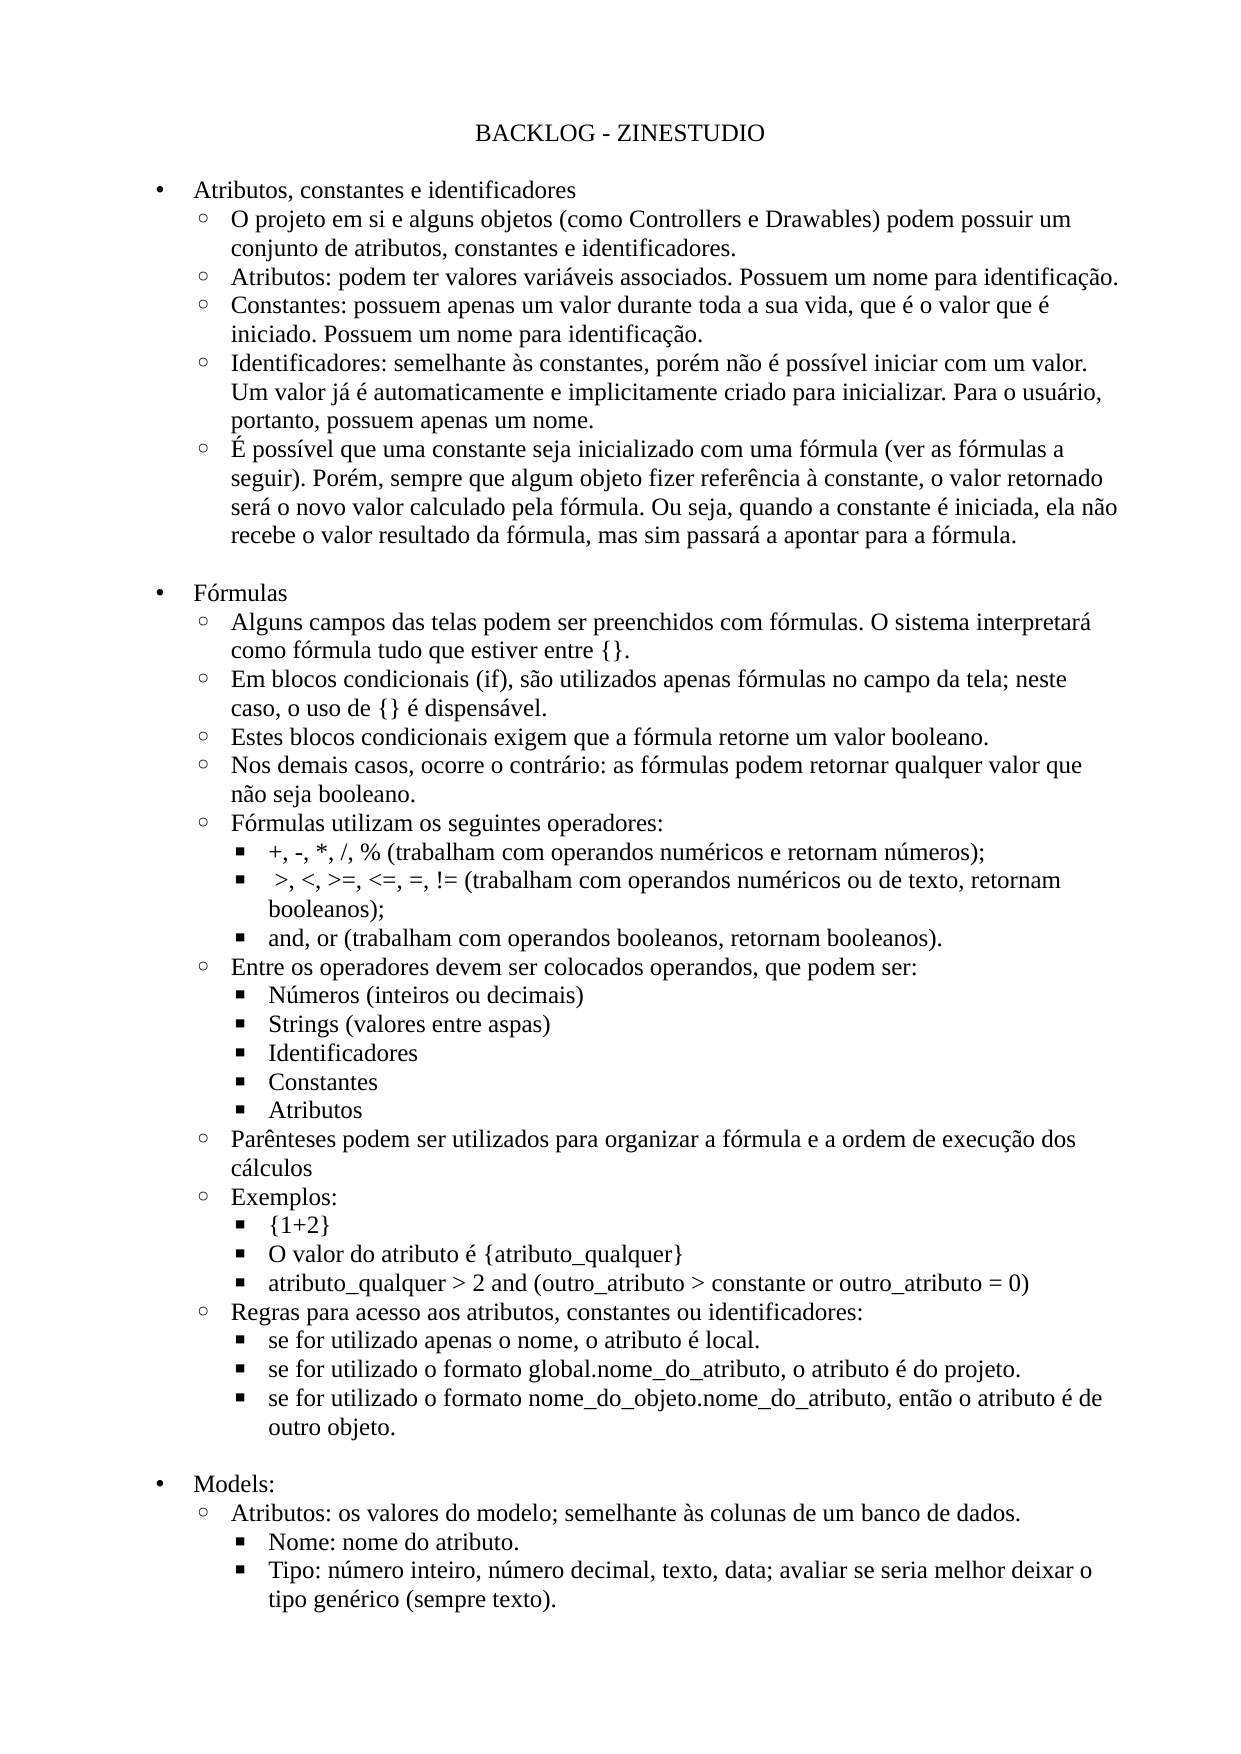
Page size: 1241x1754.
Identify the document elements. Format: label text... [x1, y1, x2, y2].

list Exemplos: [193, 1182, 1122, 1211]
list Strings (valores entre aspas) [231, 1009, 1122, 1038]
list >, <, >=, <=, =, != (trabalham com operandos numéricos ou de texto, retornam booleanos); [231, 866, 1122, 923]
list Atributos [231, 1096, 1122, 1124]
list Constantes: possuem apenas um valor durante toda a sua vida, que é o valor que é iniciado. Possuem um nome para identificação. [193, 291, 1122, 348]
list Models: [156, 1469, 1122, 1498]
list Fórmulas [156, 578, 1122, 607]
list Atributos: podem ter valores variáveis associados. Possuem um nome para identificação. [193, 262, 1122, 291]
list Tipo: número inteiro, número decimal, texto, data; avaliar se seria melhor deixar o tipo genérico (sempre texto). [231, 1556, 1122, 1613]
list Estes blocos condicionais exigem que a fórmula retorne um valor booleano. [193, 722, 1122, 751]
list Números (inteiros ou decimais) [231, 981, 1122, 1009]
list Nome: nome do atributo. [231, 1527, 1122, 1556]
list atributo_qualquer > 2 and (outro_atributo > constante or outro_atributo = 0) [231, 1268, 1122, 1297]
list Nos demais casos, ocorre o contrário: as fórmulas podem retornar qualquer valor que não seja booleano. [193, 751, 1122, 808]
list {1+2} [231, 1211, 1122, 1239]
list and, or (trabalham com operandos booleanos, retornam booleanos). [231, 923, 1122, 952]
list Em blocos condicionais (if), são utilizados apenas fórmulas no campo da tela; neste caso, o uso de {} é dispensável. [193, 664, 1122, 722]
list Parênteses podem ser utilizados para organizar a fórmula e a ordem de execução dos cálculos [193, 1124, 1122, 1182]
list O valor do atributo é {atributo_qualquer} [231, 1239, 1122, 1268]
list Constantes [231, 1067, 1122, 1096]
list se for utilizado o formato nome_do_objeto.nome_do_atributo, então o atributo é de outro objeto. [231, 1383, 1122, 1441]
list Identificadores: semelhante às constantes, porém não é possível iniciar com um valor. Um valor já é automaticamente e implicitamente criado para inicializar. Para o usuário, portanto, possuem apenas um nome. [193, 348, 1122, 434]
list Atributos: os valores do modelo; semelhante às colunas de um banco de dados. [193, 1498, 1122, 1527]
list Atributos, constantes e identificadores [156, 176, 1122, 204]
list se for utilizado apenas o nome, o atributo é local. [231, 1326, 1122, 1354]
list Entre os operadores devem ser colocados operandos, que podem ser: [193, 952, 1122, 981]
list +, -, *, /, % (trabalham com operandos numéricos e retornam números); [231, 837, 1122, 866]
list se for utilizado o formato global.nome_do_atributo, o atributo é do projeto. [231, 1354, 1122, 1383]
text BACKLOG - ZINESTUDIO [118, 118, 1122, 147]
list Alguns campos das telas podem ser preenchidos com fórmulas. O sistema interpretará como fórmula tudo que estiver entre {}. [193, 607, 1122, 664]
list O projeto em si e alguns objetos (como Controllers e Drawables) podem possuir um conjunto de atributos, constantes e identificadores. [193, 204, 1122, 262]
list É possível que uma constante seja inicializado com uma fórmula (ver as fórmulas a seguir). Porém, sempre que algum objeto fizer referência à constante, o valor retornado será o novo valor calculado pela fórmula. Ou seja, quando a constante é iniciada, ela não recebe o valor resultado da fórmula, mas sim passará a apontar para a fórmula. [193, 434, 1122, 549]
list Regras para acesso aos atributos, constantes ou identificadores: [193, 1297, 1122, 1326]
list Fórmulas utilizam os seguintes operadores: [193, 808, 1122, 837]
list Identificadores [231, 1038, 1122, 1067]
